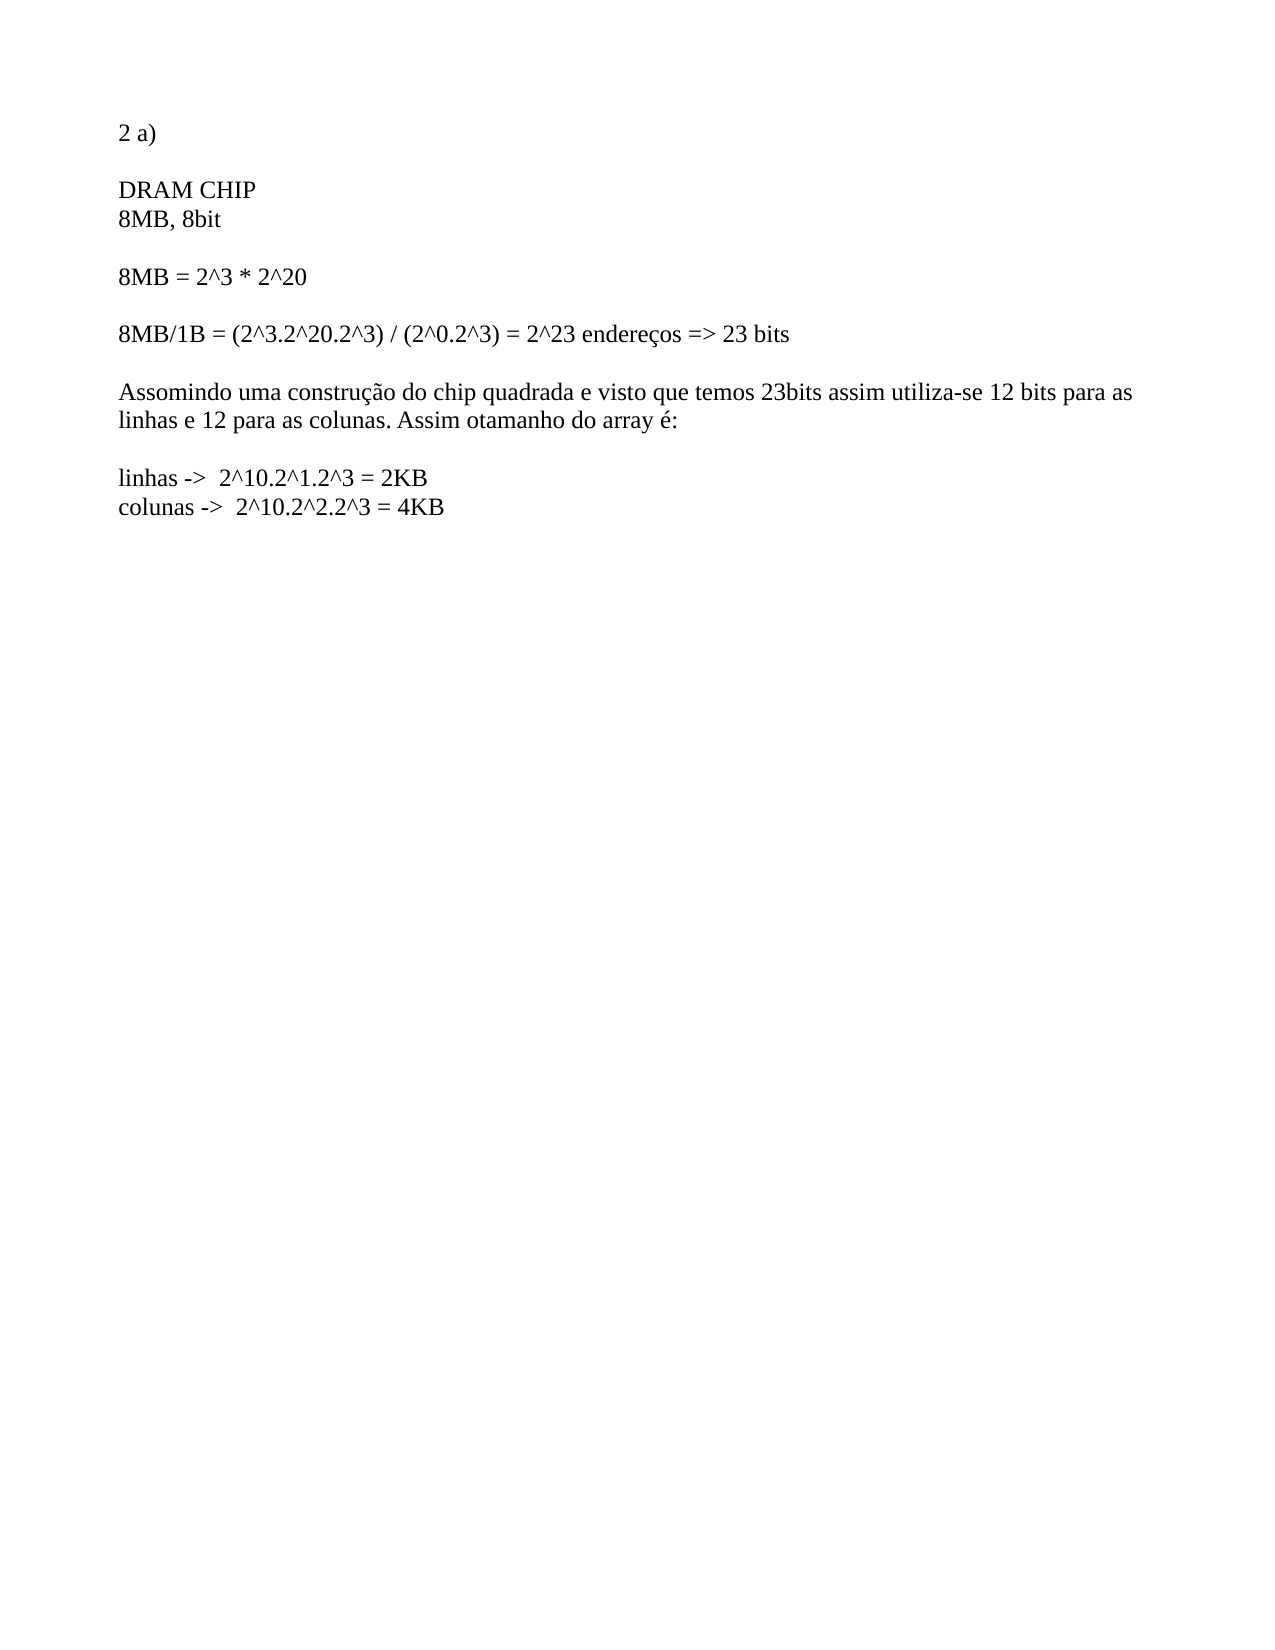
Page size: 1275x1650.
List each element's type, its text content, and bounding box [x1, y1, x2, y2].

text linhas -> 2^10.2^1.2^3 = 2KB [118, 463, 1157, 492]
text 2 a) [118, 118, 1157, 147]
text Assomindo uma construção do chip quadrada e visto que temos 23bits assim utiliza-se 12 bits para as linhas e 12 para as colunas. Assim otamanho do array é: [118, 377, 1157, 434]
text 8MB, 8bit [118, 204, 1157, 233]
text 8MB = 2^3 * 2^20 [118, 262, 1157, 291]
text colunas -> 2^10.2^2.2^3 = 4KB [118, 492, 1157, 521]
text DRAM CHIP [118, 176, 1157, 204]
text 8MB/1B = (2^3.2^20.2^3) / (2^0.2^3) = 2^23 endereços => 23 bits [118, 319, 1157, 348]
